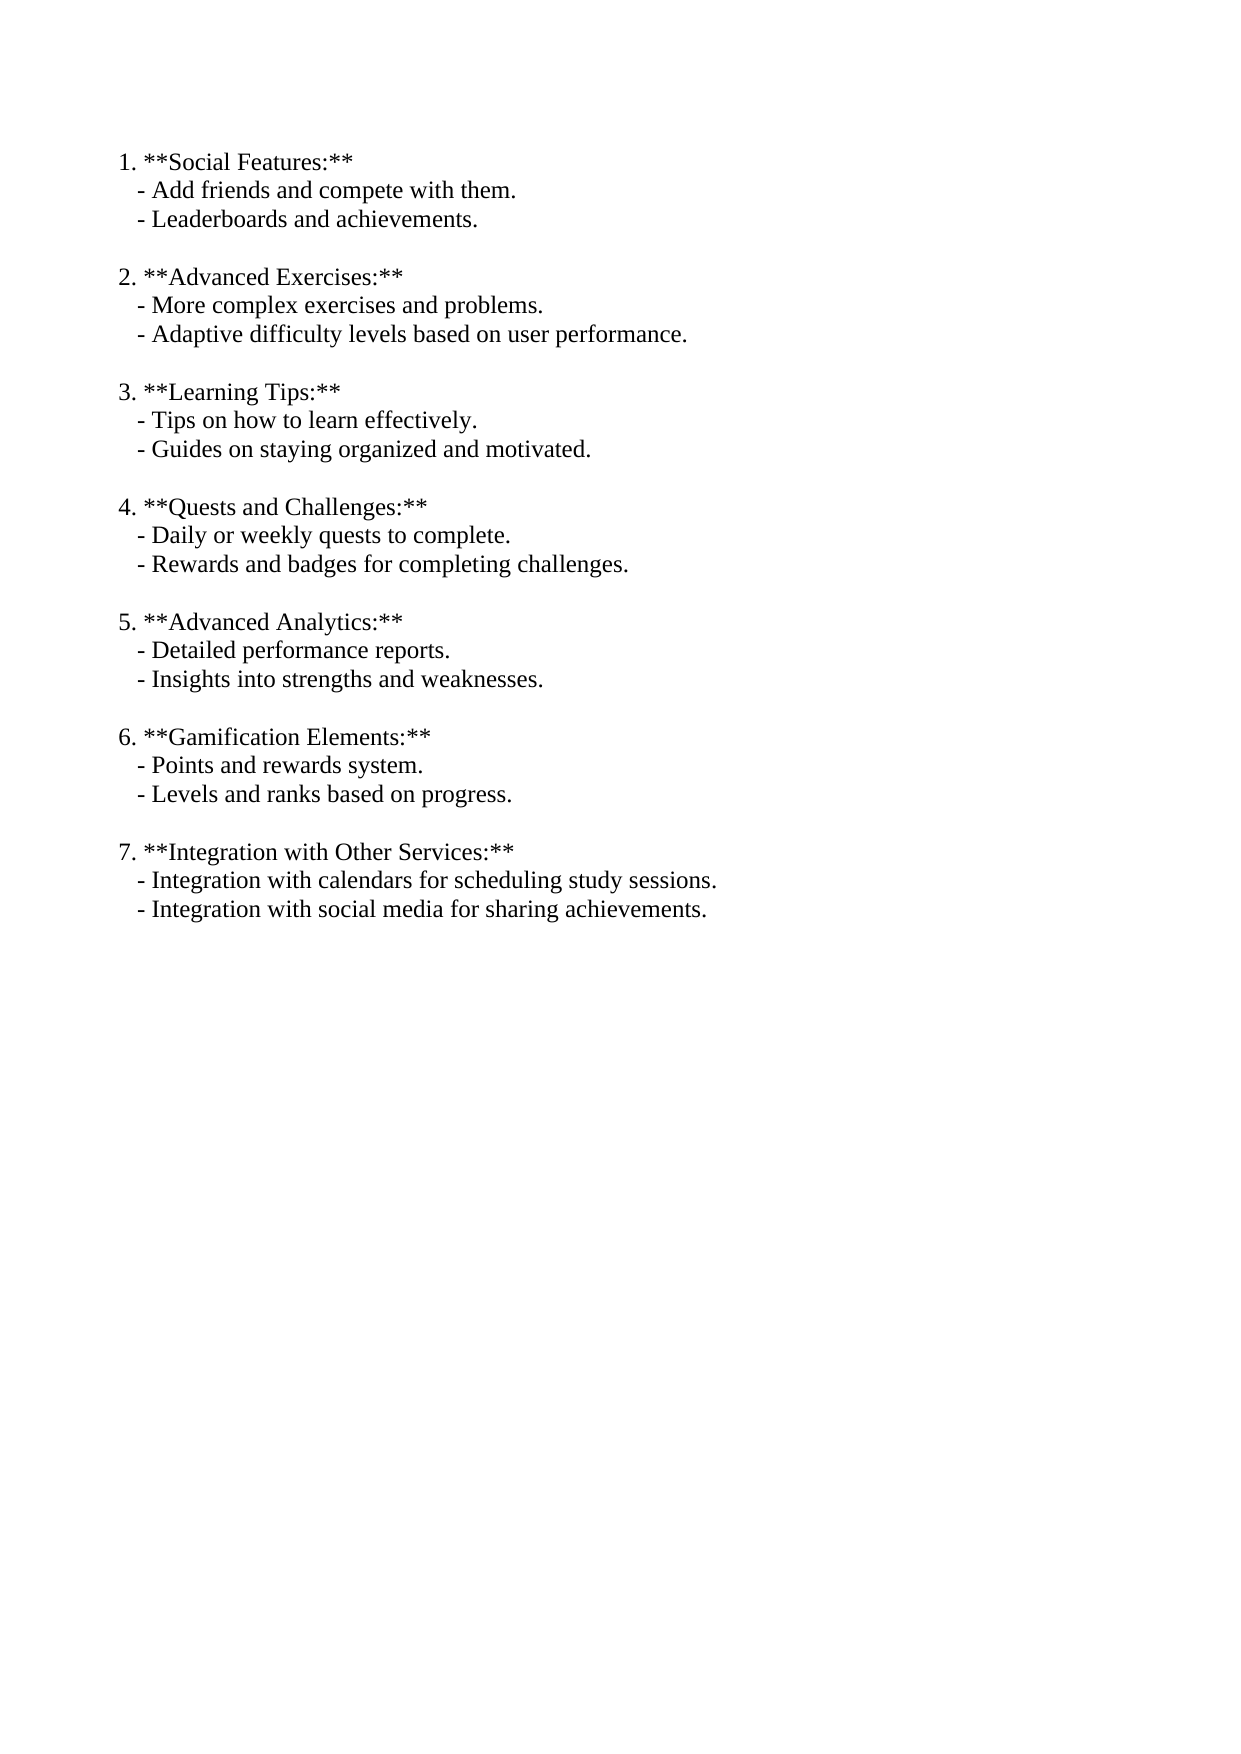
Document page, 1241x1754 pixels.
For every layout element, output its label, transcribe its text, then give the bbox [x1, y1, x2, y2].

text 3. **Learning Tips:** [118, 377, 1122, 406]
text 6. **Gamification Elements:** [118, 722, 1122, 751]
text - Leaderboards and achievements. [118, 204, 1122, 233]
text - Guides on staying organized and motivated. [118, 434, 1122, 463]
text 1. **Social Features:** [118, 147, 1122, 176]
text - Adaptive difficulty levels based on user performance. [118, 319, 1122, 348]
text - Detailed performance reports. [118, 636, 1122, 664]
text 7. **Integration with Other Services:** [118, 837, 1122, 866]
text - Add friends and compete with them. [118, 176, 1122, 204]
text - Levels and ranks based on progress. [118, 779, 1122, 808]
text - Rewards and badges for completing challenges. [118, 549, 1122, 578]
text - More complex exercises and problems. [118, 291, 1122, 319]
text - Integration with social media for sharing achievements. [118, 894, 1122, 923]
text - Insights into strengths and weaknesses. [118, 664, 1122, 693]
text - Integration with calendars for scheduling study sessions. [118, 866, 1122, 894]
text 5. **Advanced Analytics:** [118, 607, 1122, 636]
text - Tips on how to learn effectively. [118, 406, 1122, 434]
text 4. **Quests and Challenges:** [118, 492, 1122, 521]
text - Points and rewards system. [118, 751, 1122, 779]
text - Daily or weekly quests to complete. [118, 521, 1122, 549]
text 2. **Advanced Exercises:** [118, 262, 1122, 291]
